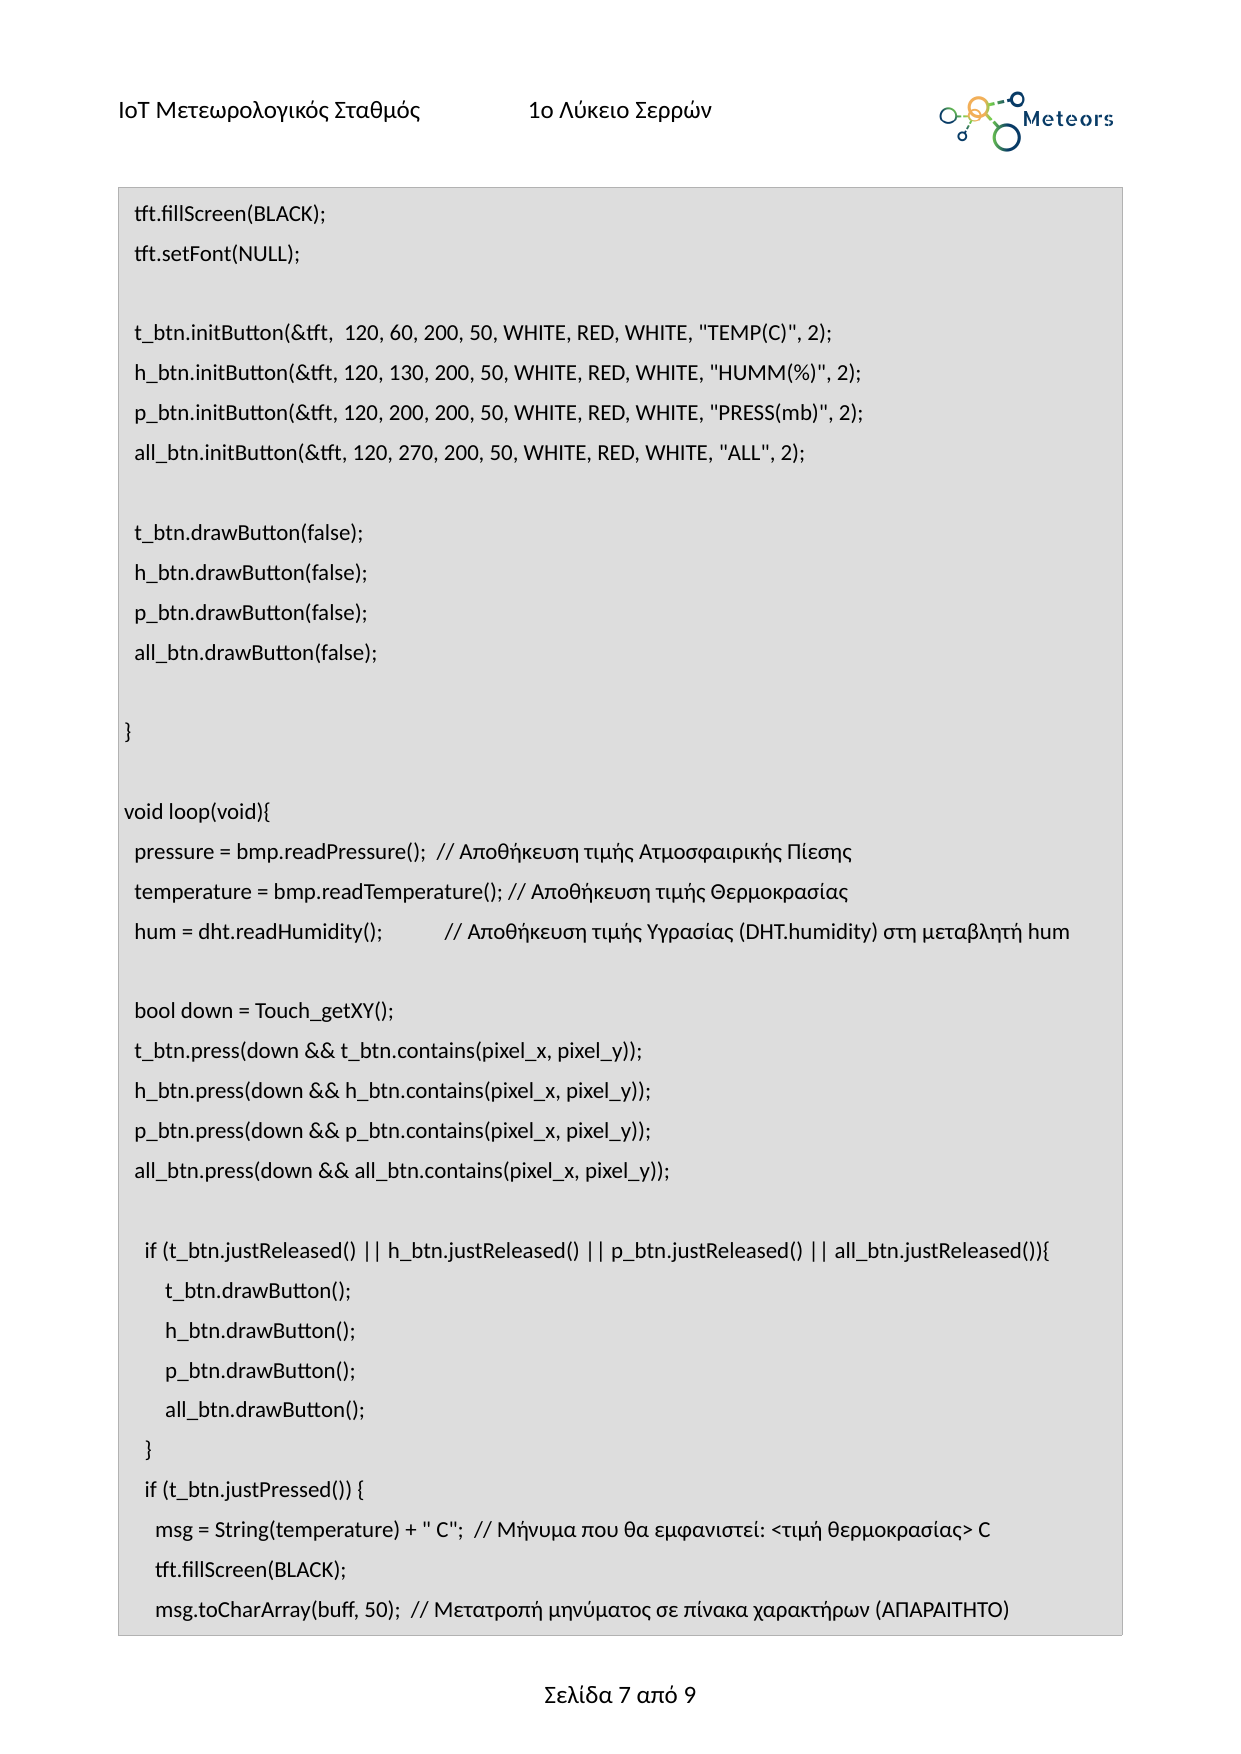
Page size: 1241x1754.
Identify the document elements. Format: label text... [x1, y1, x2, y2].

table_header tft.fillScreen(BLACK); tft.setFont(NULL); t_btn.initButton(&tft, 120, 60, 200, 50, WHITE, RED, WHITE, "TEMP(C)", 2); h_btn.initButton(&tft, 120, 130, 200, 50, WHITE, RED, WHITE, "HUMM(%)", 2); p_btn.initButton(&tft, 120, 200, 200, 50, WHITE, RED, WHITE, "PRESS(mb)", 2); all_btn.initButton(&tft, 120, 270, 200, 50, WHITE, RED, WHITE, "ALL", 2); t_btn.drawButton(false); h_btn.drawButton(false); p_btn.drawButton(false); all_btn.drawButton(false); } void loop(void){ pressure = bmp.readPressure(); // Αποθήκευση τιμής Ατμοσφαιρικής Πίεσης temperature = bmp.readTemperature(); // Αποθήκευση τιμής Θερμοκρασίας hum = dht.readHumidity(); // Αποθήκευση τιμής Υγρασίας (DHT.humidity) στη μεταβλητή hum bool down = Touch_getXY(); t_btn.press(down && t_btn.contains(pixel_x, pixel_y)); h_btn.press(down && h_btn.contains(pixel_x, pixel_y)); p_btn.press(down && p_btn.contains(pixel_x, pixel_y)); all_btn.press(down && all_btn.contains(pixel_x, pixel_y)); if (t_btn.justReleased() || h_btn.justReleased() || p_btn.justReleased() || all_btn.justReleased()){ t_btn.drawButton(); h_btn.drawButton(); p_btn.drawButton(); all_btn.drawButton(); } if (t_btn.justPressed()) { msg = String(temperature) + " C"; // Μήνυμα που θα εμφανιστεί: <τιμή θερμοκρασίας> C tft.fillScreen(BLACK); msg.toCharArray(buff, 50); // Μετατροπή μηνύματος σε πίνακα χαρακτήρων (ΑΠΑΡΑΙΤΗΤΟ) [119, 188, 1122, 1635]
picture [924, 79, 1122, 158]
